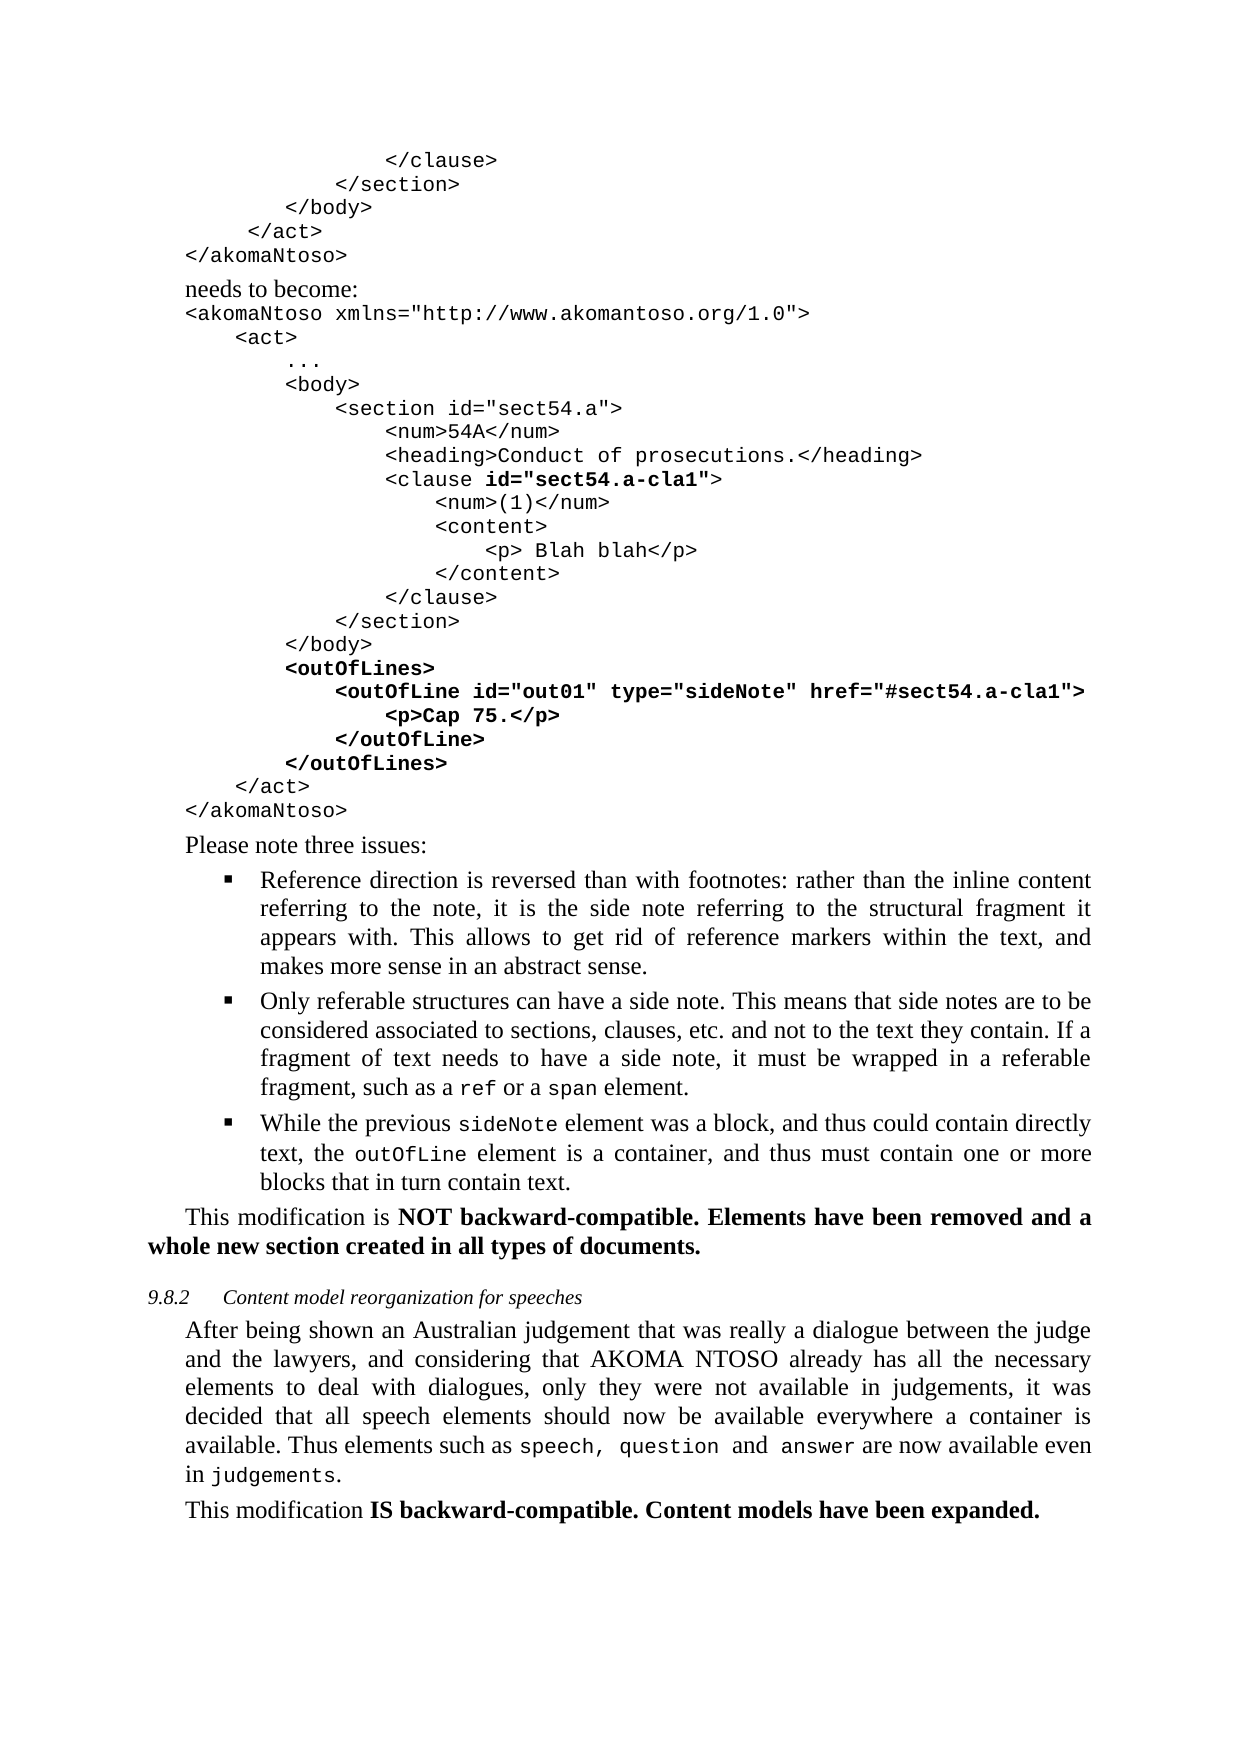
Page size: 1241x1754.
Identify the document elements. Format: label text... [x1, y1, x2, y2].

text <outOfLine id="out01" type="sideNote" href="#sect54.a-cla1"> [148, 682, 1092, 705]
text </clause> [148, 150, 1092, 174]
text </content> [148, 563, 1092, 587]
text <outOfLines> [148, 658, 1092, 682]
text <akomaNtoso xmlns="http://www.akomantoso.org/1.0"> [148, 303, 1092, 327]
text </clause> [148, 587, 1092, 611]
list While the previous sideNote element was a block, and thus could contain directly text, the outOfLine element is a container, and thus must contain one or more blocks that in turn contain text. [222, 1108, 1092, 1196]
text needs to become: [148, 274, 1092, 303]
text <heading>Conduct of prosecutions.</heading> [148, 445, 1092, 469]
text <content> [148, 516, 1092, 540]
text <p> Blah blah</p> [148, 540, 1092, 563]
text </act> [148, 776, 1092, 800]
text After being shown an Australian judgement that was really a dialogue between the judge and the lawyers, and considering that AKOMA NTOSO already has all the necessary elements to deal with dialogues, only they were not available in judgements, it was decided that all speech elements should now be available everywhere a container is available. Thus elements such as speech, question and answer are now available even in judgements. [185, 1315, 1092, 1489]
list Reference direction is reversed than with footnotes: rather than the inline content referring to the note, it is the side note referring to the structural fragment it appears with. This allows to get rid of reference markers within the text, and makes more sense in an abstract sense. [222, 865, 1092, 980]
list Only referable structures can have a side note. This means that side notes are to be considered associated to sections, clauses, etc. and not to the text they contain. If a fragment of text needs to have a side note, it must be wrapped in a referable fragment, such as a ref or a span element. [222, 986, 1092, 1102]
text </section> [148, 611, 1092, 634]
text This modification IS backward-compatible. Content models have been expanded. [148, 1495, 1092, 1524]
subtitle Content model reorganization for speeches [148, 1285, 1092, 1309]
text <p>Cap 75.</p> [148, 705, 1092, 729]
text </body> [148, 197, 1092, 221]
text <num>(1)</num> [148, 492, 1092, 516]
text <section id="sect54.a"> [148, 398, 1092, 421]
text Please note three issues: [148, 830, 1092, 858]
text </akomaNtoso> [148, 800, 1092, 823]
text ... [148, 351, 1092, 374]
text This modification is NOT backward-compatible. Elements have been removed and a whole new section created in all types of documents. [148, 1202, 1092, 1260]
text <clause id="sect54.a-cla1"> [148, 469, 1092, 492]
text </body> [148, 634, 1092, 658]
text </act> [148, 221, 1092, 244]
text </outOfLine> [148, 729, 1092, 752]
text </akomaNtoso> [148, 244, 1092, 268]
text <act> [148, 327, 1092, 351]
text </outOfLines> [148, 752, 1092, 776]
text </section> [148, 174, 1092, 197]
text <body> [148, 374, 1092, 398]
text <num>54A</num> [148, 421, 1092, 445]
